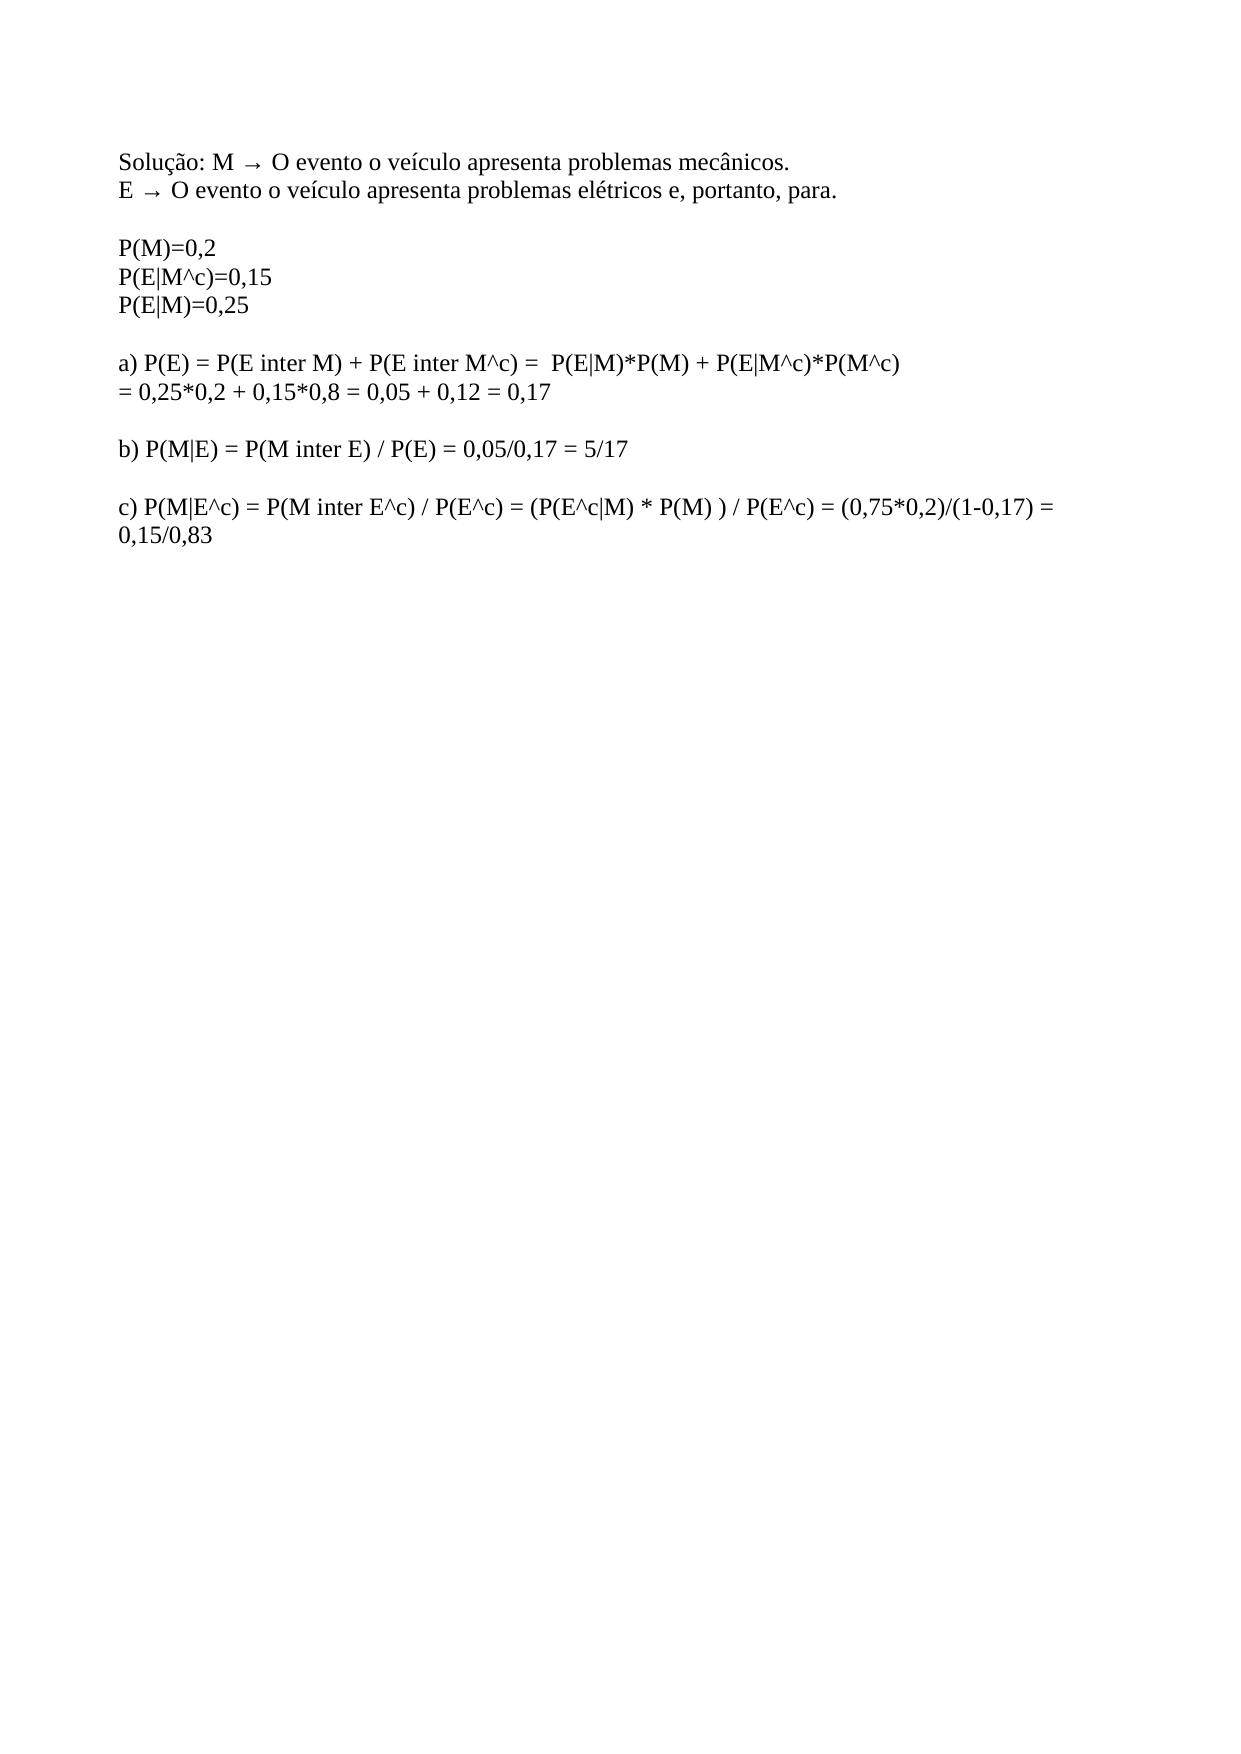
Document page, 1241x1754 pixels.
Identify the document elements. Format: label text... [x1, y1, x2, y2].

text c) P(M|E^c) = P(M inter E^c) / P(E^c) = (P(E^c|M) * P(M) ) / P(E^c) = (0,75*0,2)/(1-0,17) = 0,15/0,83 [118, 492, 1122, 549]
text P(M)=0,2 [118, 233, 1122, 262]
text Solução: M → O evento o veículo apresenta problemas mecânicos. [118, 147, 1122, 176]
text b) P(M|E) = P(M inter E) / P(E) = 0,05/0,17 = 5/17 [118, 434, 1122, 463]
text P(E|M)=0,25 [118, 291, 1122, 319]
text = 0,25*0,2 + 0,15*0,8 = 0,05 + 0,12 = 0,17 [118, 377, 1122, 406]
text a) P(E) = P(E inter M) + P(E inter M^c) = P(E|M)*P(M) + P(E|M^c)*P(M^c) [118, 348, 1122, 377]
text E → O evento o veículo apresenta problemas elétricos e, portanto, para. [118, 176, 1122, 204]
text P(E|M^c)=0,15 [118, 262, 1122, 291]
